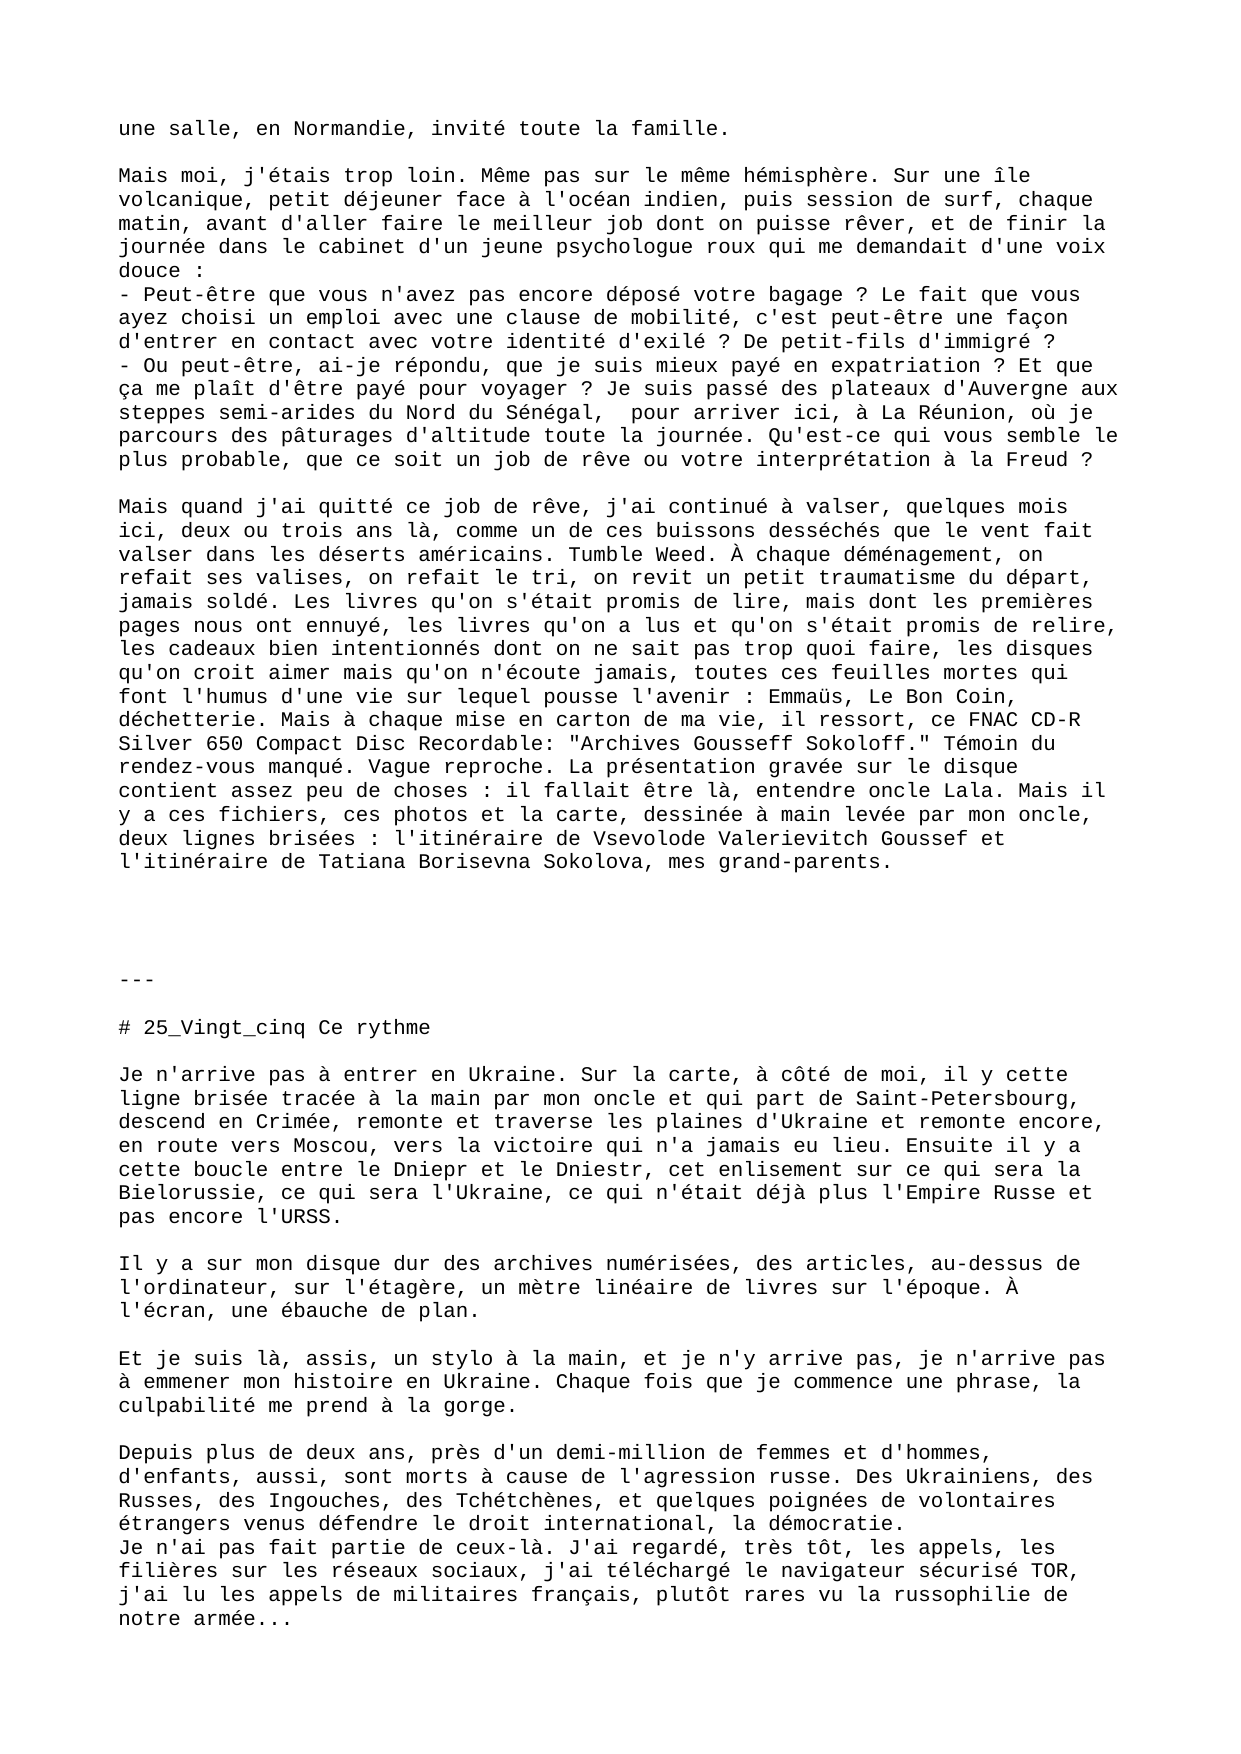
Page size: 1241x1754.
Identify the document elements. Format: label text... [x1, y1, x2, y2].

text Je n'arrive pas à entrer en Ukraine. Sur la carte, à côté de moi, il y cette ligne brisée tracée à la main par mon oncle et qui part de Saint-Petersbourg, descend en Crimée, remonte et traverse les plaines d'Ukraine et remonte encore, en route vers Moscou, vers la victoire qui n'a jamais eu lieu. Ensuite il y a cette boucle entre le Dniepr et le Dniestr, cet enlisement sur ce qui sera la Bielorussie, ce qui sera l'Ukraine, ce qui n'était déjà plus l'Empire Russe et pas encore l'URSS. [118, 1064, 1122, 1229]
text Mais moi, j'étais trop loin. Même pas sur le même hémisphère. Sur une île volcanique, petit déjeuner face à l'océan indien, puis session de surf, chaque matin, avant d'aller faire le meilleur job dont on puisse rêver, et de finir la journée dans le cabinet d'un jeune psychologue roux qui me demandait d'une voix douce : [118, 165, 1122, 284]
text Depuis plus de deux ans, près d'un demi-million de femmes et d'hommes, d'enfants, aussi, sont morts à cause de l'agression russe. Des Ukrainiens, des Russes, des Ingouches, des Tchétchènes, et quelques poignées de volontaires étrangers venus défendre le droit international, la démocratie. [118, 1442, 1122, 1537]
text Il y a sur mon disque dur des archives numérisées, des articles, au-dessus de l'ordinateur, sur l'étagère, un mètre linéaire de livres sur l'époque. À l'écran, une ébauche de plan. [118, 1253, 1122, 1324]
text - Ou peut-être, ai-je répondu, que je suis mieux payé en expatriation ? Et que ça me plaît d'être payé pour voyager ? Je suis passé des plateaux d'Auvergne aux steppes semi-arides du Nord du Sénégal, pour arriver ici, à La Réunion, où je parcours des pâturages d'altitude toute la journée. Qu'est-ce qui vous semble le plus probable, que ce soit un job de rêve ou votre interprétation à la Freud ? [118, 354, 1122, 473]
text --- [118, 969, 1122, 993]
text Je n'ai pas fait partie de ceux-là. J'ai regardé, très tôt, les appels, les filières sur les réseaux sociaux, j'ai téléchargé le navigateur sécurisé TOR, j'ai lu les appels de militaires français, plutôt rares vu la russophilie de notre armée... [118, 1537, 1122, 1631]
text une salle, en Normandie, invité toute la famille. [118, 118, 1122, 142]
text - Peut-être que vous n'avez pas encore déposé votre bagage ? Le fait que vous ayez choisi un emploi avec une clause de mobilité, c'est peut-être une façon d'entrer en contact avec votre identité d'exilé ? De petit-fils d'immigré ? [118, 284, 1122, 354]
text # 25_Vingt_cinq Ce rythme [118, 1017, 1122, 1040]
text Et je suis là, assis, un stylo à la main, et je n'y arrive pas, je n'arrive pas à emmener mon histoire en Ukraine. Chaque fois que je commence une phrase, la culpabilité me prend à la gorge. [118, 1348, 1122, 1419]
text Mais quand j'ai quitté ce job de rêve, j'ai continué à valser, quelques mois ici, deux ou trois ans là, comme un de ces buissons desséchés que le vent fait valser dans les déserts américains. Tumble Weed. À chaque déménagement, on refait ses valises, on refait le tri, on revit un petit traumatisme du départ, jamais soldé. Les livres qu'on s'était promis de lire, mais dont les premières pages nous ont ennuyé, les livres qu'on a lus et qu'on s'était promis de relire, les cadeaux bien intentionnés dont on ne sait pas trop quoi faire, les disques qu'on croit aimer mais qu'on n'écoute jamais, toutes ces feuilles mortes qui font l'humus d'une vie sur lequel pousse l'avenir : Emmaüs, Le Bon Coin, déchetterie. Mais à chaque mise en carton de ma vie, il ressort, ce FNAC CD-R Silver 650 Compact Disc Recordable: "Archives Gousseff Sokoloff." Témoin du rendez-vous manqué. Vague reproche. La présentation gravée sur le disque contient assez peu de choses : il fallait être là, entendre oncle Lala. Mais il y a ces fichiers, ces photos et la carte, dessinée à main levée par mon oncle, deux lignes brisées : l'itinéraire de Vsevolode Valerievitch Goussef et l'itinéraire de Tatiana Borisevna Sokolova, mes grand-parents. [118, 496, 1122, 875]
